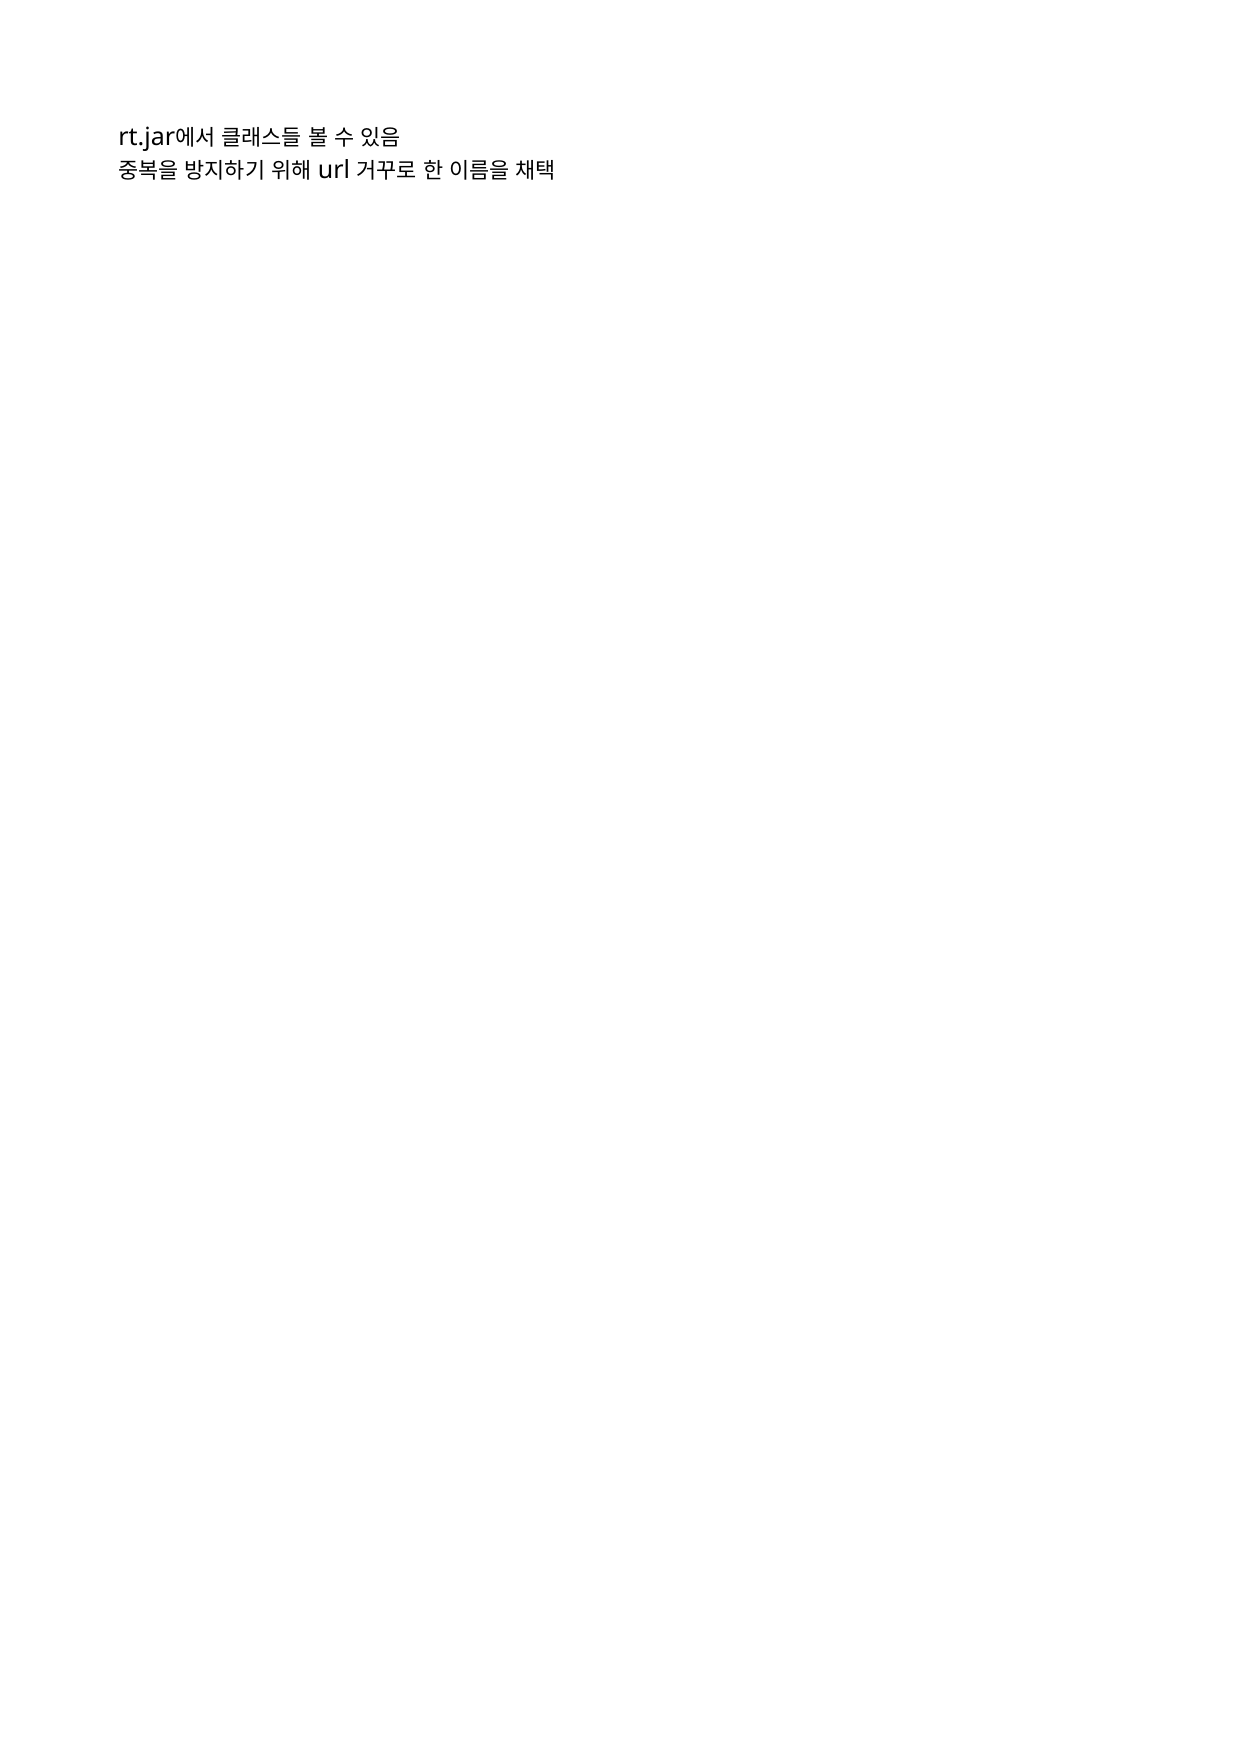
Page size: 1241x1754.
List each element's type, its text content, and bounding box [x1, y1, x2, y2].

text rt.jar에서 클래스들 볼 수 있음 [118, 118, 1122, 152]
text 중복을 방지하기 위해 url 거꾸로 한 이름을 채택 [118, 152, 1122, 186]
